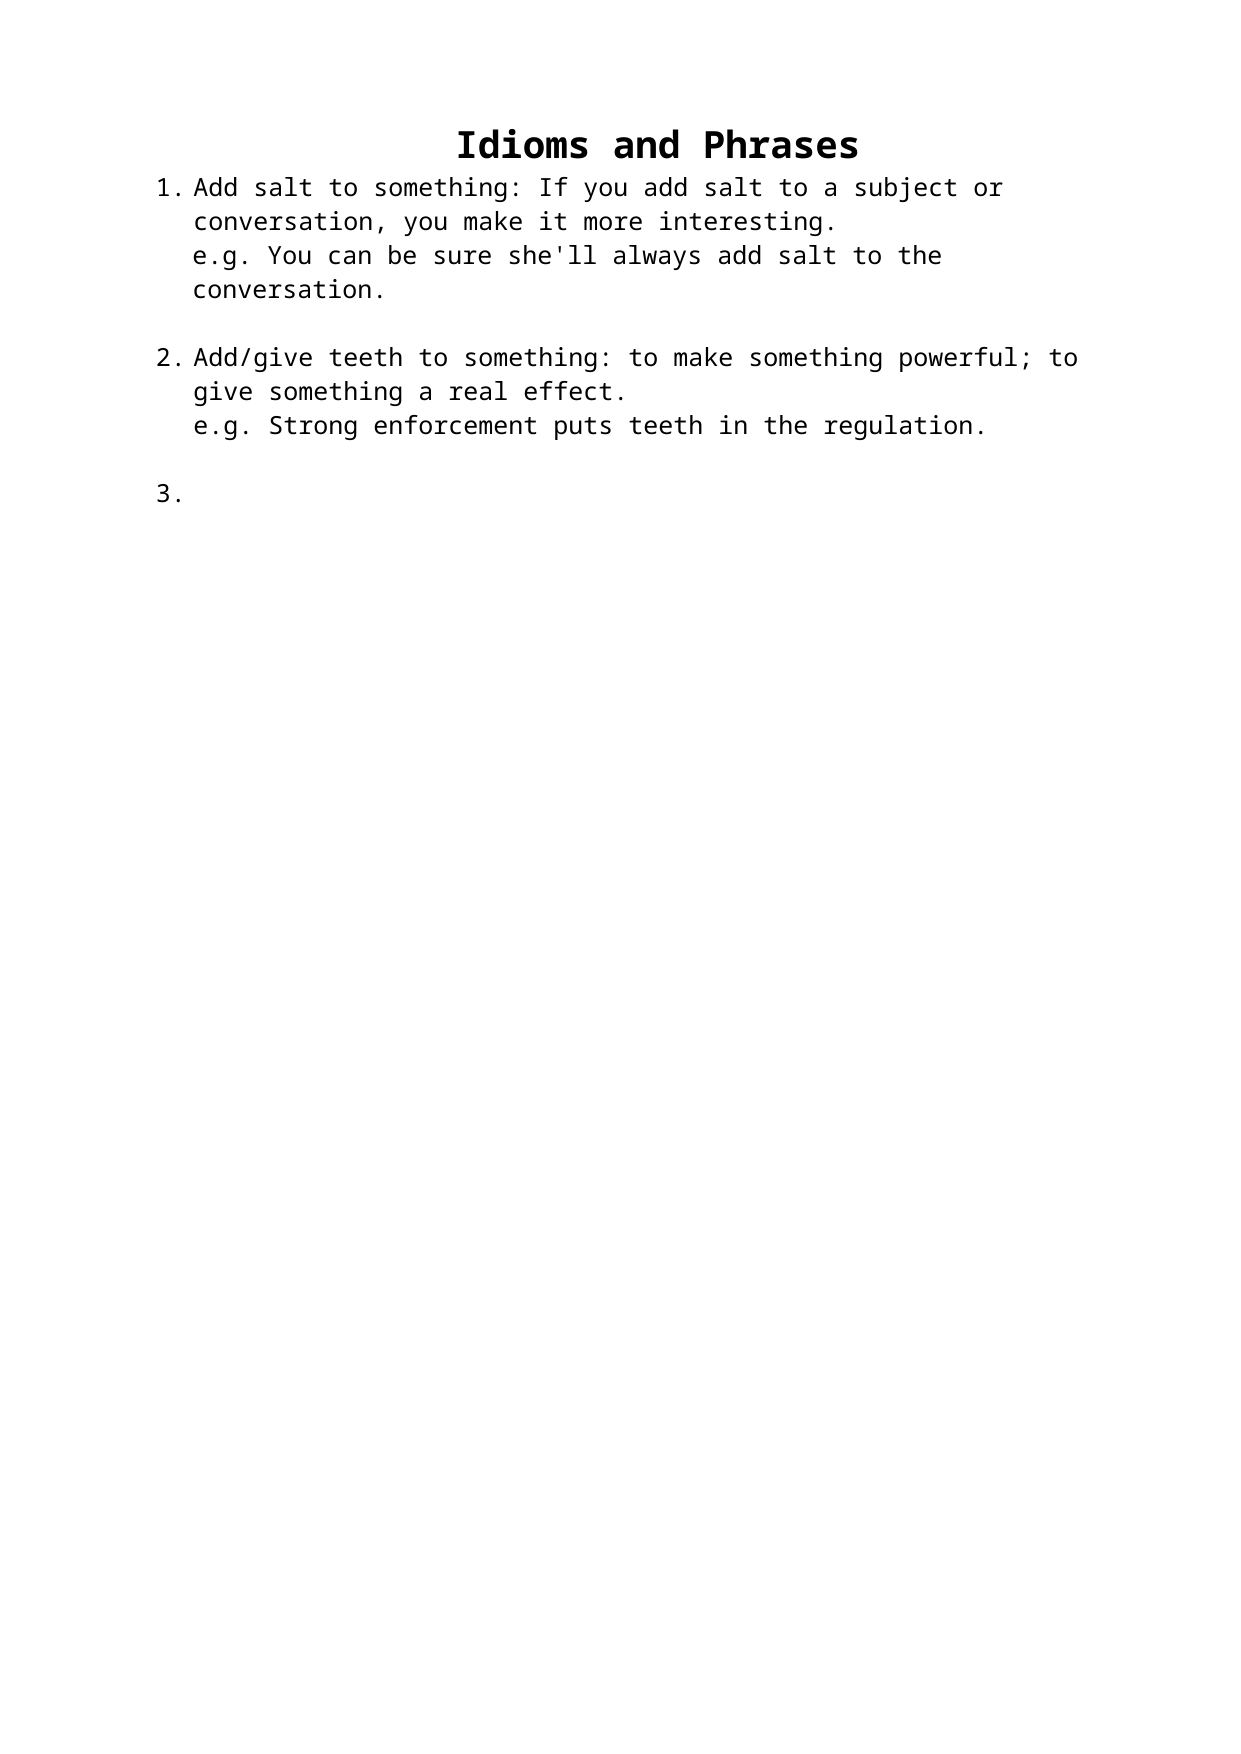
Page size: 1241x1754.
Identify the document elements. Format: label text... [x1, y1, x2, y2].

list Add/give teeth to something: to make something powerful; to give something a real effect. [156, 339, 1122, 408]
list Add salt to something: If you add salt to a subject or conversation, you make it more interesting. [156, 169, 1122, 237]
text e.g. You can be sure she'll always add salt to the conversation. [118, 237, 1122, 305]
list Idioms and Phrases [156, 118, 1122, 169]
list e.g. Strong enforcement puts teeth in the regulation. [156, 408, 1122, 442]
